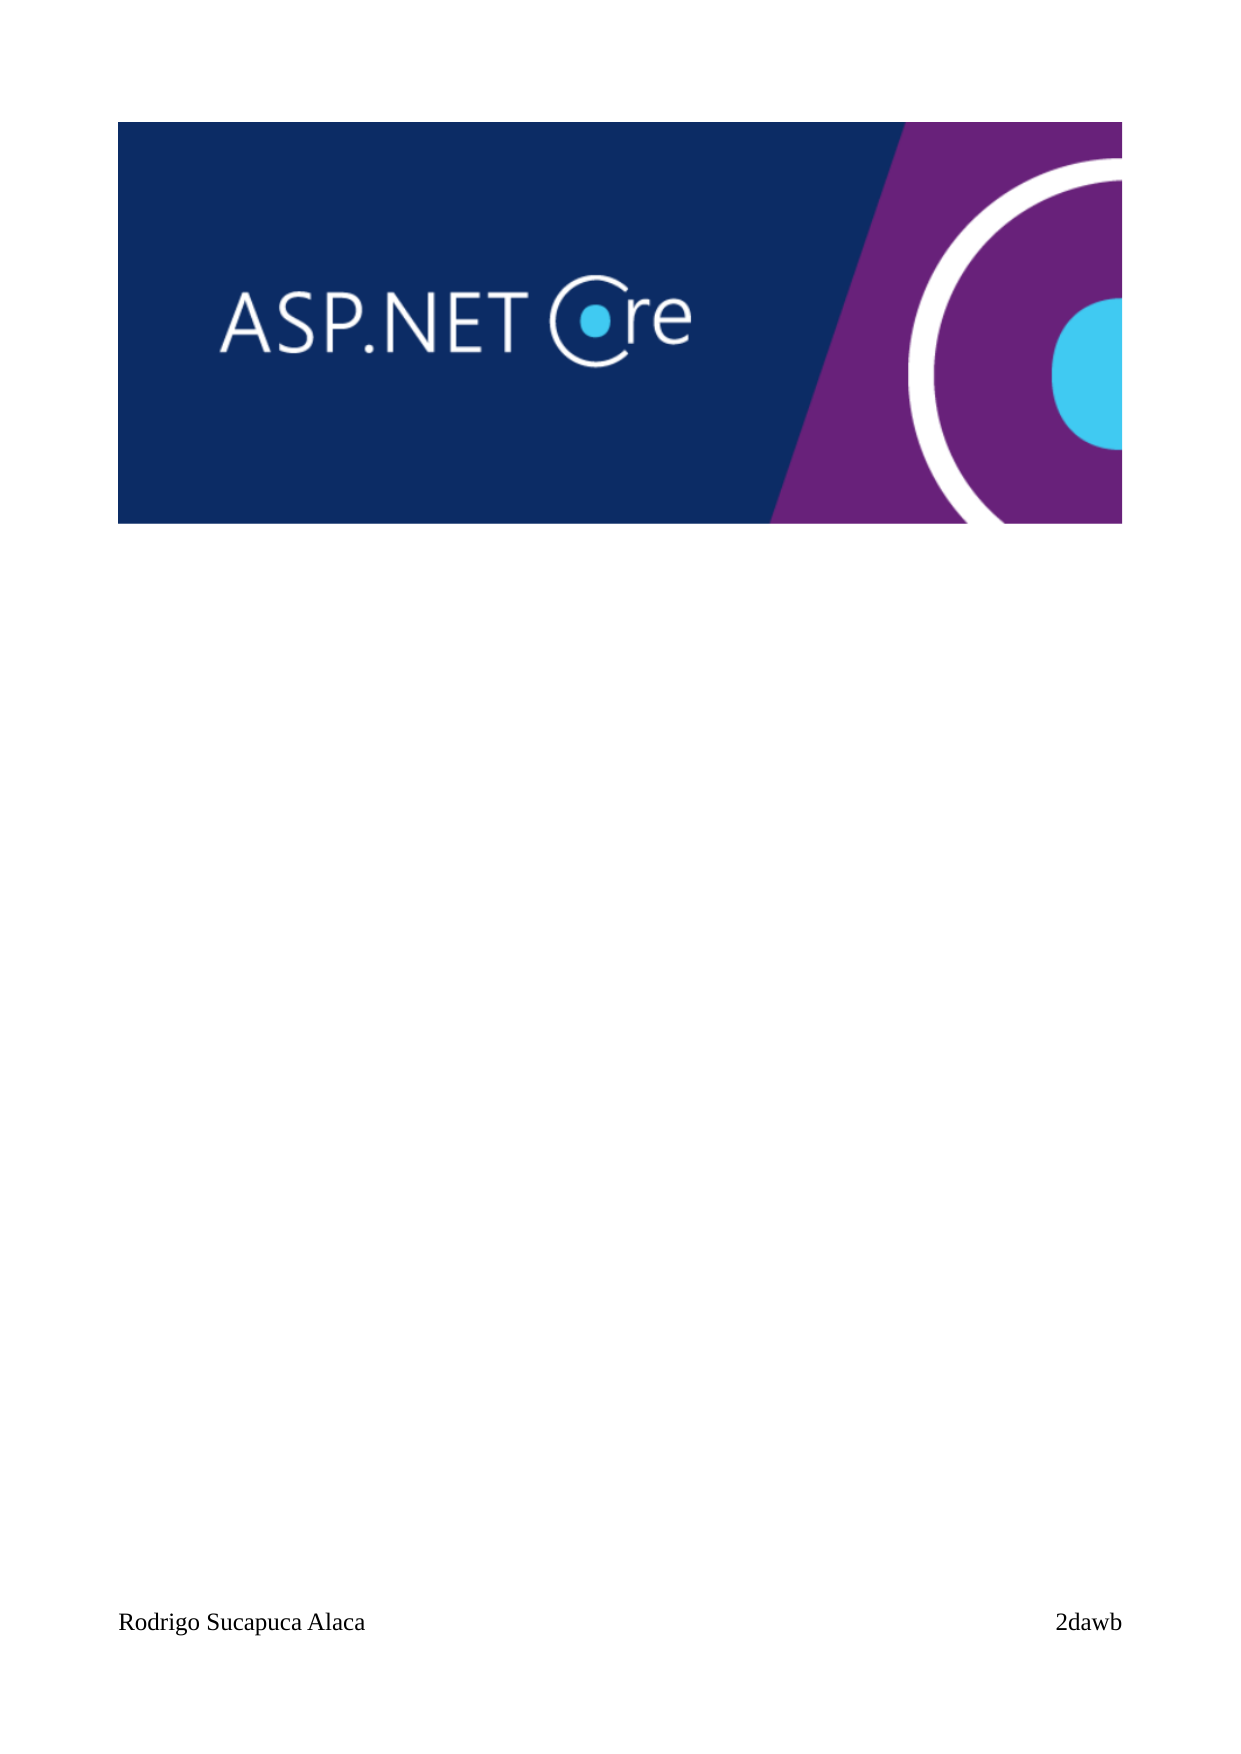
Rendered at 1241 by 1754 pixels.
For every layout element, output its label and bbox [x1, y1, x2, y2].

picture [118, 122, 1123, 525]
